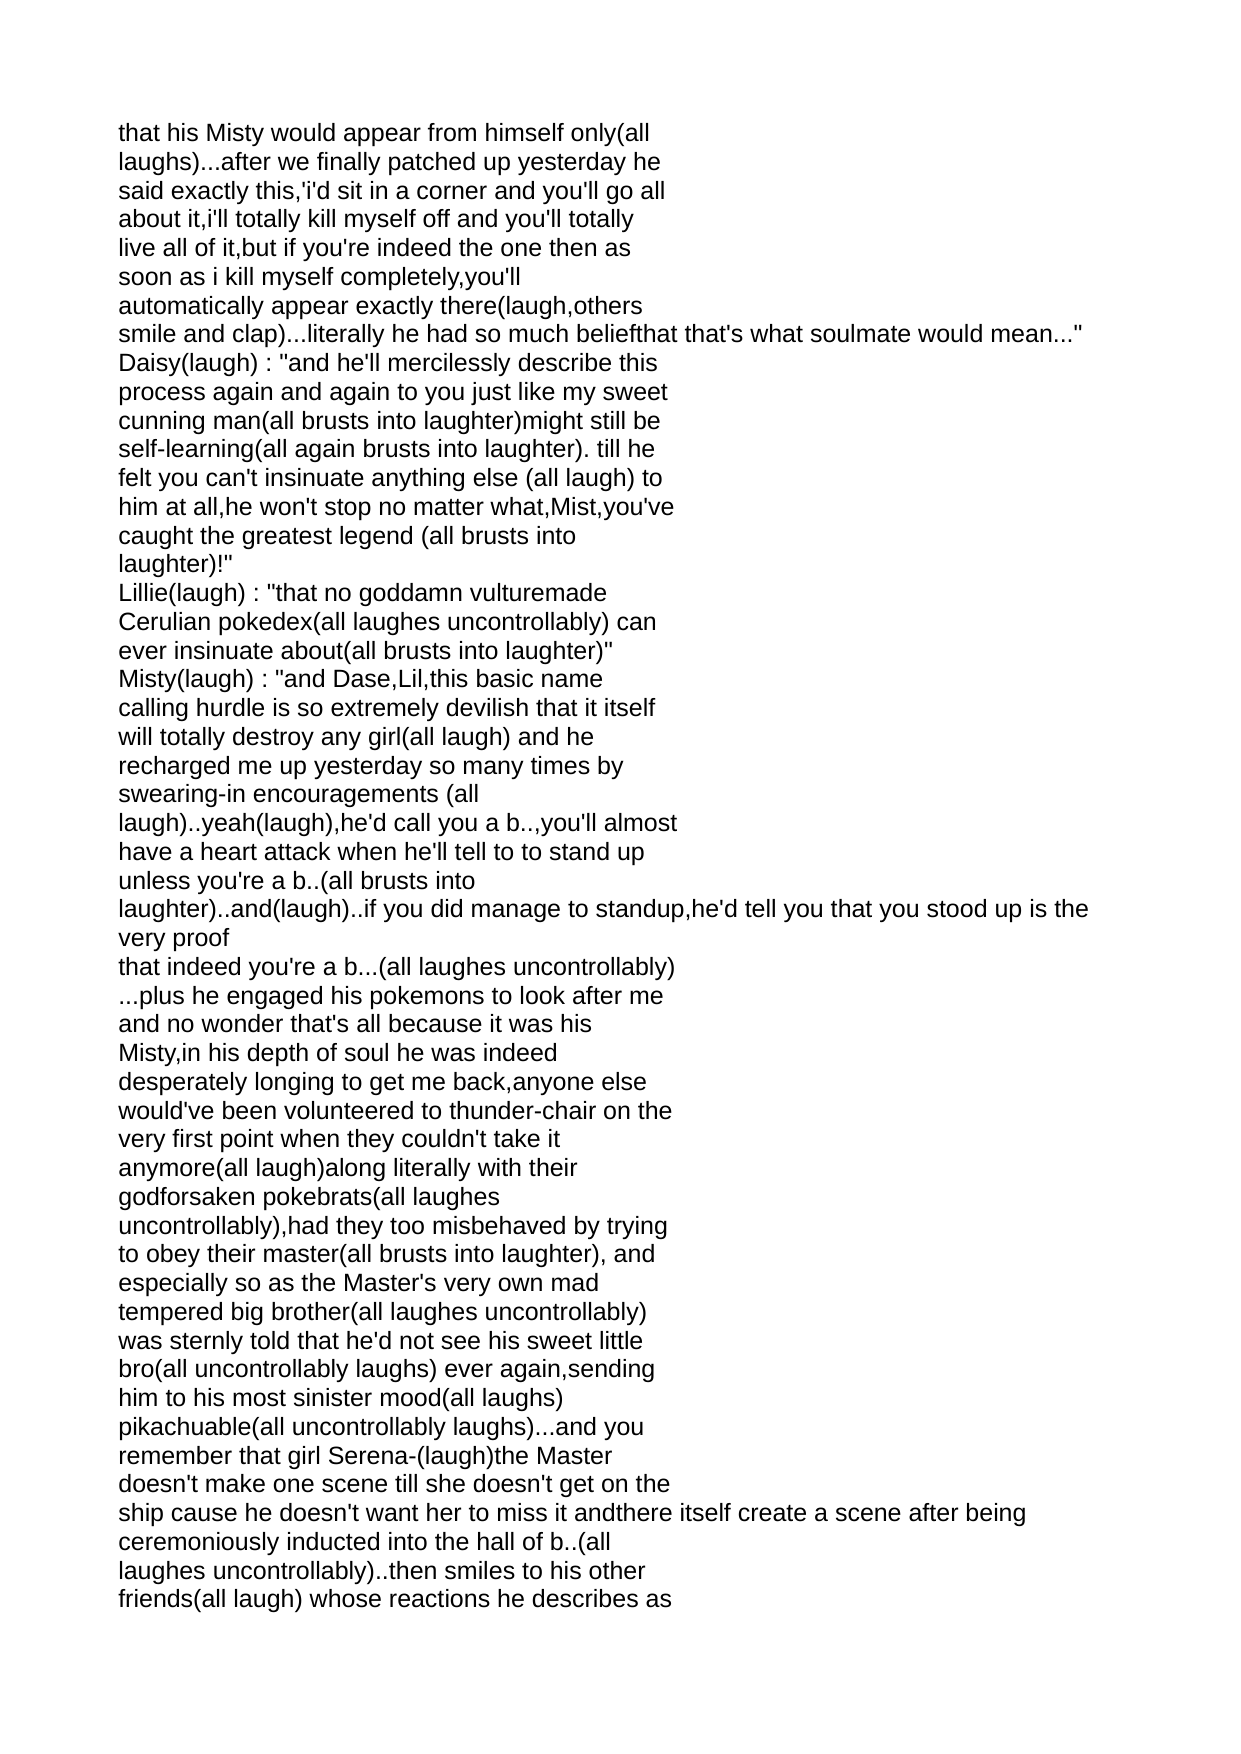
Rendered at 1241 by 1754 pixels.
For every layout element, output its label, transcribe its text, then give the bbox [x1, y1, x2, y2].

text laughter)..and(laugh)..if you did manage to standup,he'd tell you that you stood up is the very proof [118, 894, 1122, 952]
text laugh)..yeah(laugh),he'd call you a b..,you'll almost [118, 808, 1122, 837]
text was sternly told that he'd not see his sweet little [118, 1326, 1122, 1354]
text would've been volunteered to thunder-chair on the [118, 1096, 1122, 1124]
text anymore(all laugh)along literally with their [118, 1153, 1122, 1182]
text very first point when they couldn't take it [118, 1124, 1122, 1153]
text pikachuable(all uncontrollably laughs)...and you [118, 1412, 1122, 1441]
text felt you can't insinuate anything else (all laugh) to [118, 463, 1122, 492]
text Lillie(laugh) : "that no goddamn vulturemade [118, 578, 1122, 607]
text soon as i kill myself completely,you'll [118, 262, 1122, 291]
text swearing-in encouragements (all [118, 779, 1122, 808]
text godforsaken pokebrats(all laughes [118, 1182, 1122, 1211]
text process again and again to you just like my sweet [118, 377, 1122, 406]
text will totally destroy any girl(all laugh) and he [118, 722, 1122, 751]
text especially so as the Master's very own mad [118, 1268, 1122, 1297]
text Misty,in his depth of soul he was indeed [118, 1038, 1122, 1067]
text Cerulian pokedex(all laughes uncontrollably) can [118, 607, 1122, 636]
text ever insinuate about(all brusts into laughter)" [118, 636, 1122, 664]
text smile and clap)...literally he had so much beliefthat that's what soulmate would mean..." [118, 319, 1122, 348]
text caught the greatest legend (all brusts into [118, 521, 1122, 549]
text remember that girl Serena-(laugh)the Master [118, 1441, 1122, 1469]
text uncontrollably),had they too misbehaved by trying [118, 1211, 1122, 1239]
text self-learning(all again brusts into laughter). till he [118, 434, 1122, 463]
text that indeed you're a b...(all laughes uncontrollably) [118, 952, 1122, 981]
text ship cause he doesn't want her to miss it andthere itself create a scene after being [118, 1498, 1122, 1527]
text laughs)...after we finally patched up yesterday he [118, 147, 1122, 176]
text that his Misty would appear from himself only(all [118, 118, 1122, 147]
text him to his most sinister mood(all laughs) [118, 1383, 1122, 1412]
text laughes uncontrollably)..then smiles to his other [118, 1556, 1122, 1584]
text said exactly this,'i'd sit in a corner and you'll go all [118, 176, 1122, 204]
text automatically appear exactly there(laugh,others [118, 291, 1122, 319]
text laughter)!" [118, 549, 1122, 578]
text cunning man(all brusts into laughter)might still be [118, 406, 1122, 434]
text friends(all laugh) whose reactions he describes as [118, 1584, 1122, 1613]
text to obey their master(all brusts into laughter), and [118, 1239, 1122, 1268]
text ...plus he engaged his pokemons to look after me [118, 981, 1122, 1009]
text have a heart attack when he'll tell to to stand up [118, 837, 1122, 866]
text doesn't make one scene till she doesn't get on the [118, 1469, 1122, 1498]
text tempered big brother(all laughes uncontrollably) [118, 1297, 1122, 1326]
text desperately longing to get me back,anyone else [118, 1067, 1122, 1096]
text Daisy(laugh) : "and he'll mercilessly describe this [118, 348, 1122, 377]
text calling hurdle is so extremely devilish that it itself [118, 693, 1122, 722]
text unless you're a b..(all brusts into [118, 866, 1122, 894]
text ceremoniously inducted into the hall of b..(all [118, 1527, 1122, 1556]
text bro(all uncontrollably laughs) ever again,sending [118, 1354, 1122, 1383]
text Misty(laugh) : "and Dase,Lil,this basic name [118, 664, 1122, 693]
text live all of it,but if you're indeed the one then as [118, 233, 1122, 262]
text recharged me up yesterday so many times by [118, 751, 1122, 779]
text about it,i'll totally kill myself off and you'll totally [118, 204, 1122, 233]
text and no wonder that's all because it was his [118, 1009, 1122, 1038]
text him at all,he won't stop no matter what,Mist,you've [118, 492, 1122, 521]
